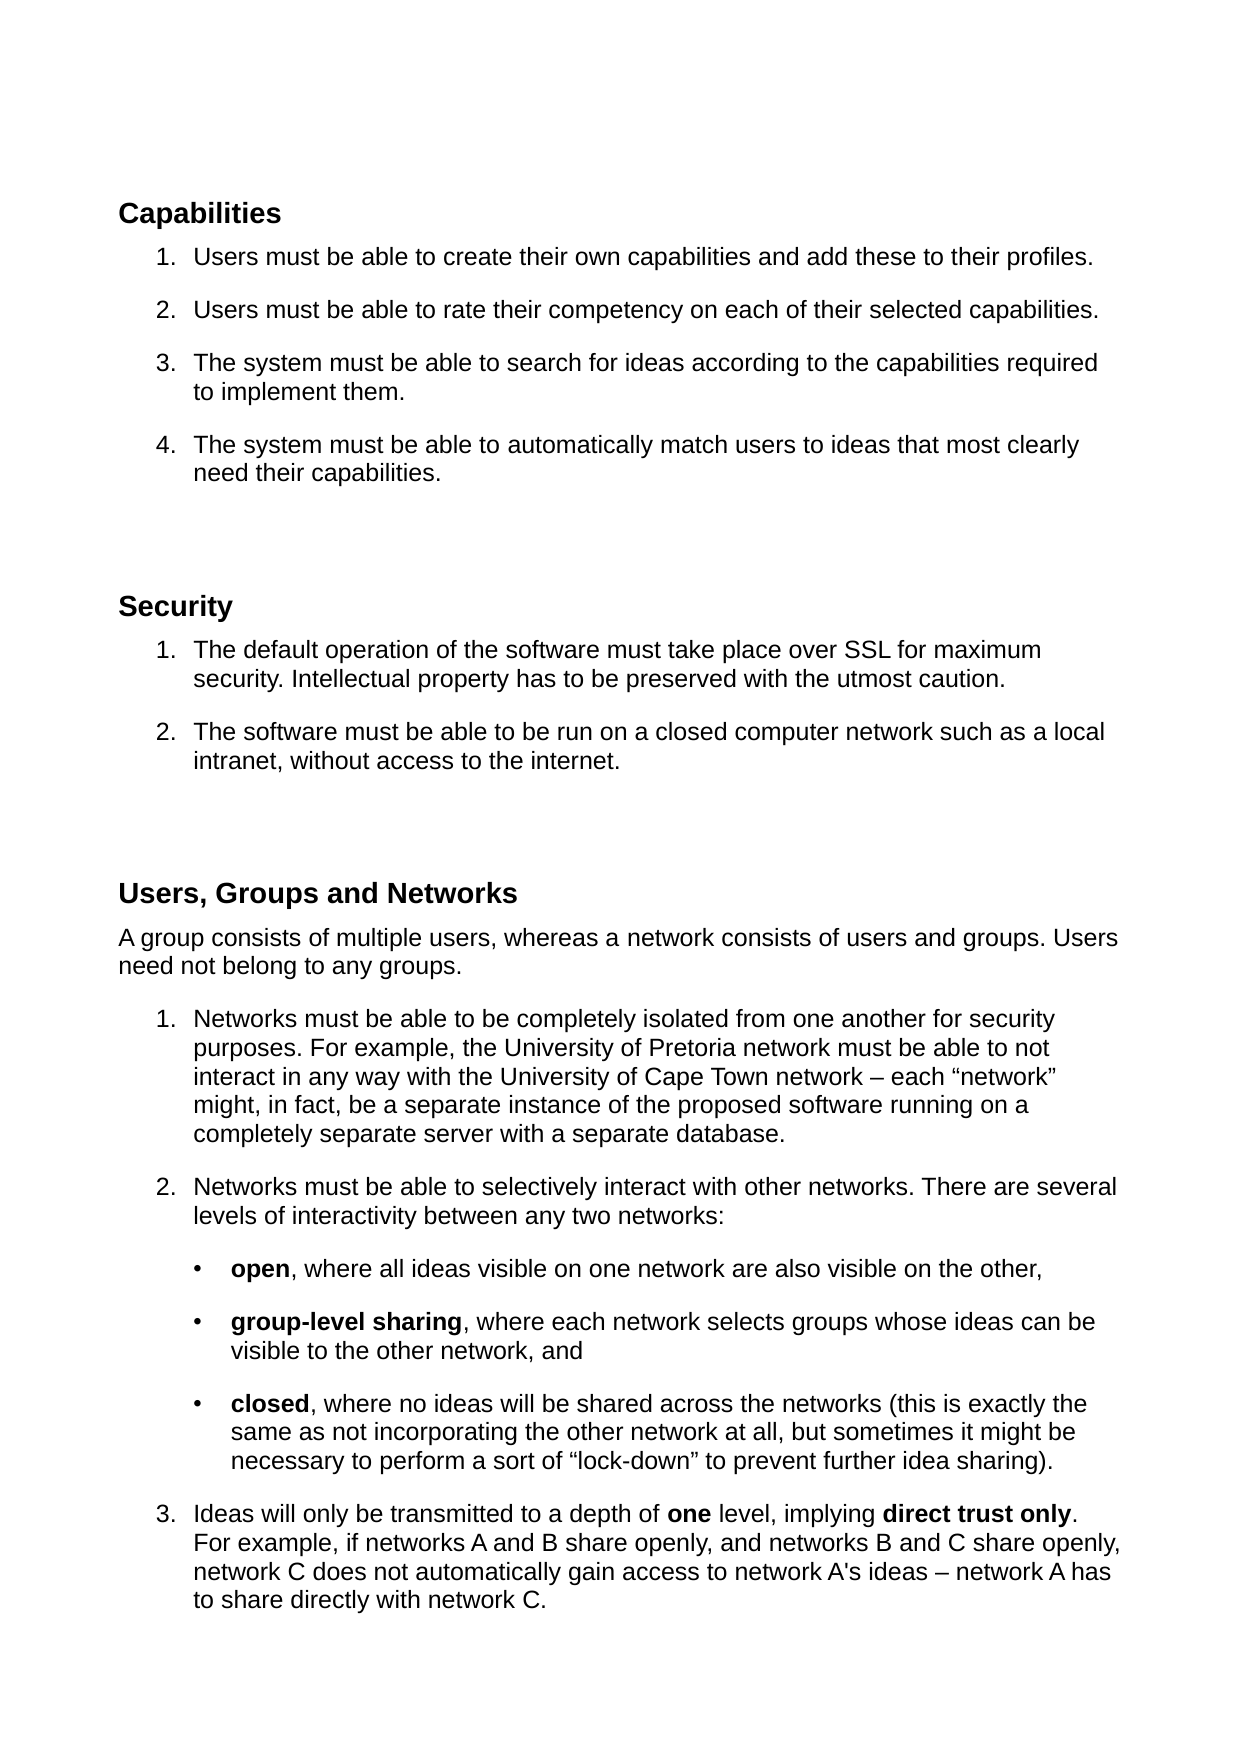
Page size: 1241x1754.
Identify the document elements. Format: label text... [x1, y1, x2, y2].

subtitle Capabilities [118, 196, 1122, 229]
subtitle Users, Groups and Networks [118, 876, 1122, 910]
list group-level sharing, where each network selects groups whose ideas can be visible to the other network, and [193, 1307, 1122, 1364]
list closed, where no ideas will be shared across the networks (this is exactly the same as not incorporating the other network at all, but sometimes it might be necessary to perform a sort of “lock-down” to prevent further idea sharing). [193, 1388, 1122, 1475]
list open, where all ideas visible on one network are also visible on the other, [193, 1254, 1122, 1283]
list Users must be able to create their own capabilities and add these to their profiles. [156, 242, 1122, 271]
list Networks must be able to be completely isolated from one another for security purposes. For example, the University of Pretoria network must be able to not interact in any way with the University of Cape Town network – each “network” might, in fact, be a separate instance of the proposed software running on a completely separate server with a separate database. [156, 1004, 1122, 1148]
list The software must be able to be run on a closed computer network such as a local intranet, without access to the internet. [156, 717, 1122, 774]
list Ideas will only be transmitted to a depth of one level, implying direct trust only. For example, if networks A and B share openly, and networks B and C share openly, network C does not automatically gain access to network A's ideas – network A has to share directly with network C. [156, 1499, 1122, 1614]
subtitle Security [118, 589, 1122, 623]
list The system must be able to search for ideas according to the capabilities required to implement them. [156, 348, 1122, 405]
list Networks must be able to selectively interact with other networks. There are several levels of interactivity between any two networks: [156, 1172, 1122, 1229]
list Users must be able to rate their competency on each of their selected capabilities. [156, 295, 1122, 324]
text A group consists of multiple users, whereas a network consists of users and groups. Users need not belong to any groups. [118, 922, 1122, 980]
list The default operation of the software must take place over SSL for maximum security. Intellectual property has to be preserved with the utmost caution. [156, 635, 1122, 693]
list The system must be able to automatically match users to ideas that most clearly need their capabilities. [156, 429, 1122, 487]
